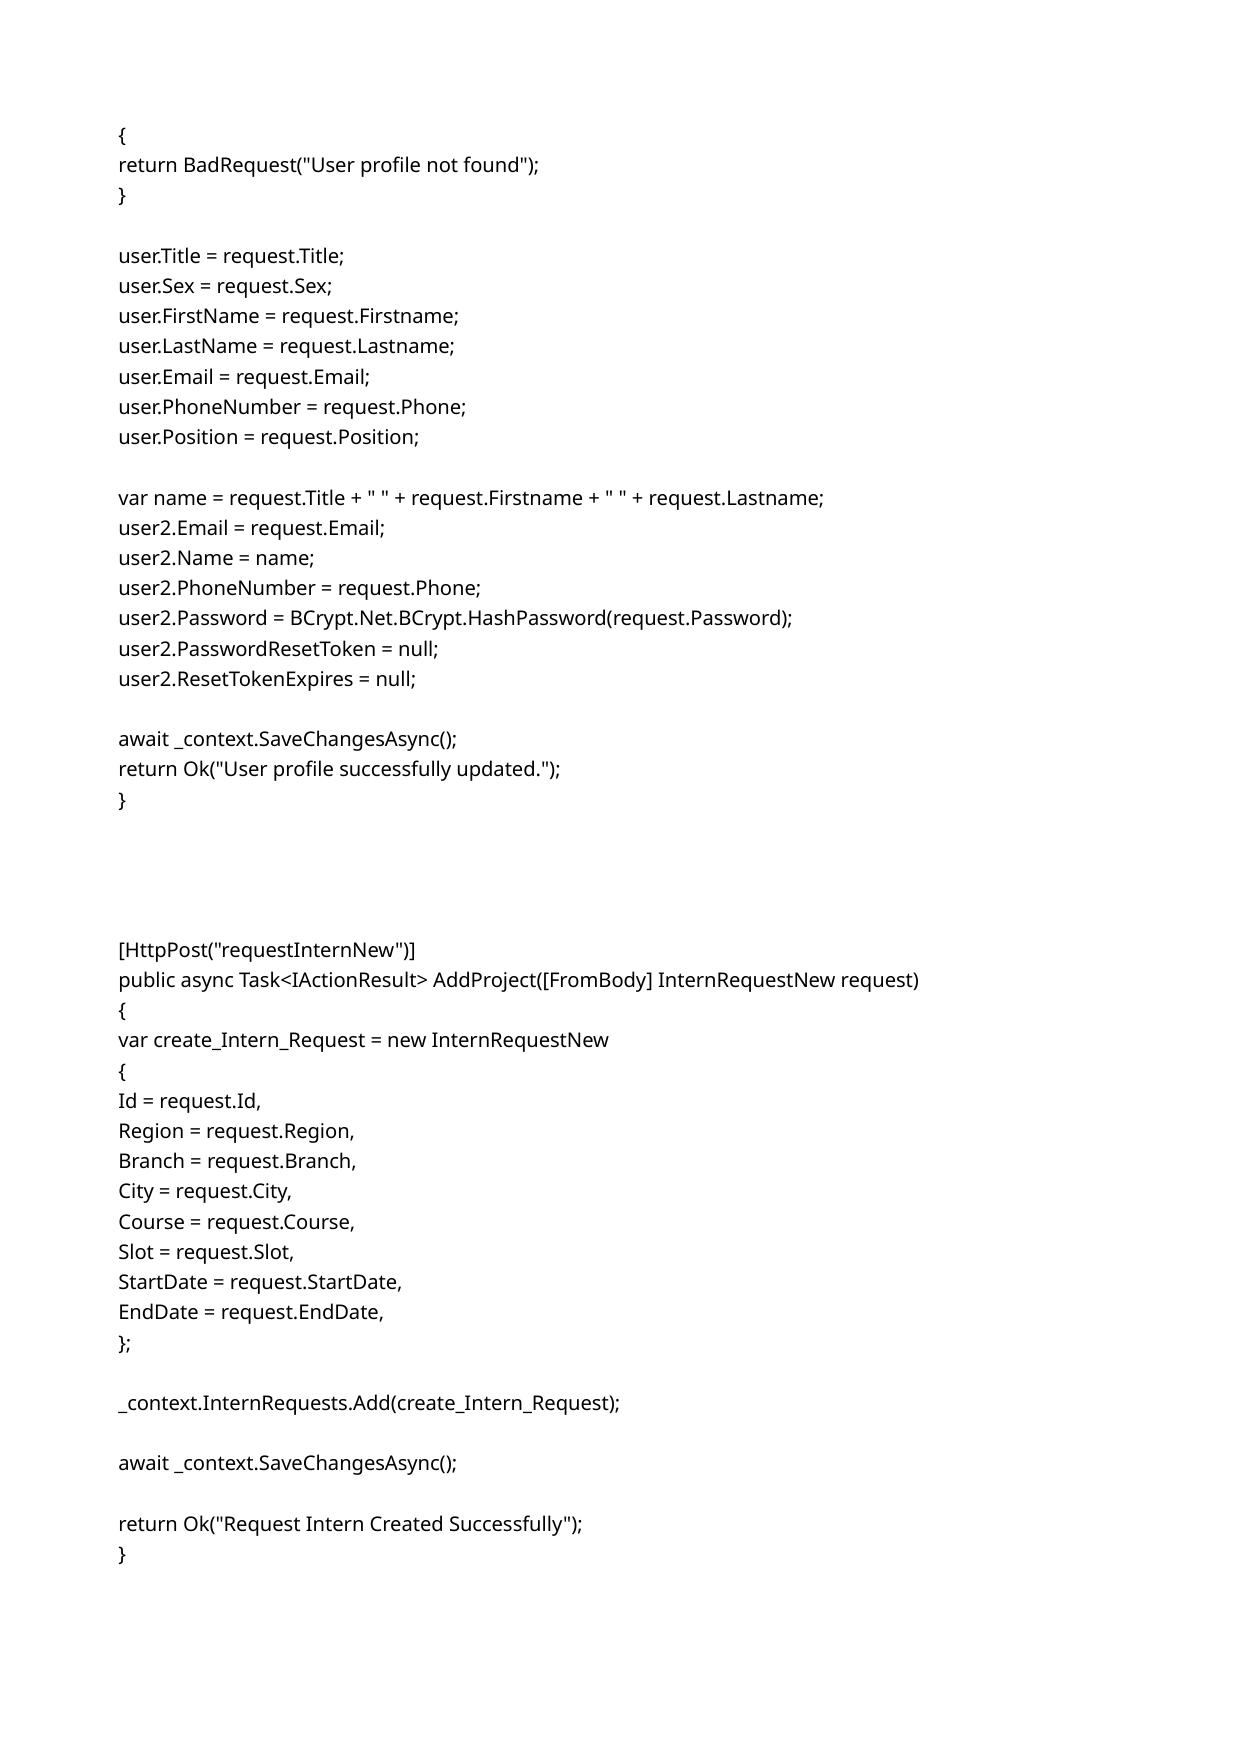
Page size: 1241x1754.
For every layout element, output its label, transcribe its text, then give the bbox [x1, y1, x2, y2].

text user.LastName = request.Lastname; [118, 329, 1122, 360]
text user2.Email = request.Email; [118, 511, 1122, 541]
text return Ok("User profile successfully updated."); [118, 752, 1122, 783]
text return BadRequest("User profile not found"); [118, 148, 1122, 178]
text Id = request.Id, [118, 1084, 1122, 1114]
text var create_Intern_Request = new InternRequestNew [118, 1024, 1122, 1054]
text user2.Password = BCrypt.Net.BCrypt.HashPassword(request.Password); [118, 601, 1122, 632]
text user.Sex = request.Sex; [118, 269, 1122, 299]
text } [118, 783, 1122, 813]
text { [118, 993, 1122, 1024]
text user2.ResetTokenExpires = null; [118, 662, 1122, 692]
text user.Email = request.Email; [118, 360, 1122, 390]
text } [118, 1537, 1122, 1567]
text Branch = request.Branch, [118, 1144, 1122, 1175]
text City = request.City, [118, 1175, 1122, 1205]
text }; [118, 1326, 1122, 1356]
text { [118, 118, 1122, 148]
text StartDate = request.StartDate, [118, 1265, 1122, 1296]
text var name = request.Title + " " + request.Firstname + " " + request.Lastname; [118, 481, 1122, 511]
text { [118, 1054, 1122, 1084]
text user.FirstName = request.Firstname; [118, 299, 1122, 329]
text _context.InternRequests.Add(create_Intern_Request); [118, 1386, 1122, 1416]
text await _context.SaveChangesAsync(); [118, 1447, 1122, 1477]
text Course = request.Course, [118, 1205, 1122, 1235]
text await _context.SaveChangesAsync(); [118, 722, 1122, 752]
text Slot = request.Slot, [118, 1235, 1122, 1265]
text Region = request.Region, [118, 1114, 1122, 1144]
text user.PhoneNumber = request.Phone; [118, 390, 1122, 420]
text } [118, 178, 1122, 209]
text user2.PhoneNumber = request.Phone; [118, 571, 1122, 601]
text public async Task<IActionResult> AddProject([FromBody] InternRequestNew request) [118, 963, 1122, 993]
text [HttpPost("requestInternNew")] [118, 933, 1122, 963]
text user2.PasswordResetToken = null; [118, 632, 1122, 662]
text EndDate = request.EndDate, [118, 1296, 1122, 1326]
text user2.Name = name; [118, 541, 1122, 571]
text user.Title = request.Title; [118, 239, 1122, 269]
text user.Position = request.Position; [118, 420, 1122, 450]
text return Ok("Request Intern Created Successfully"); [118, 1507, 1122, 1537]
